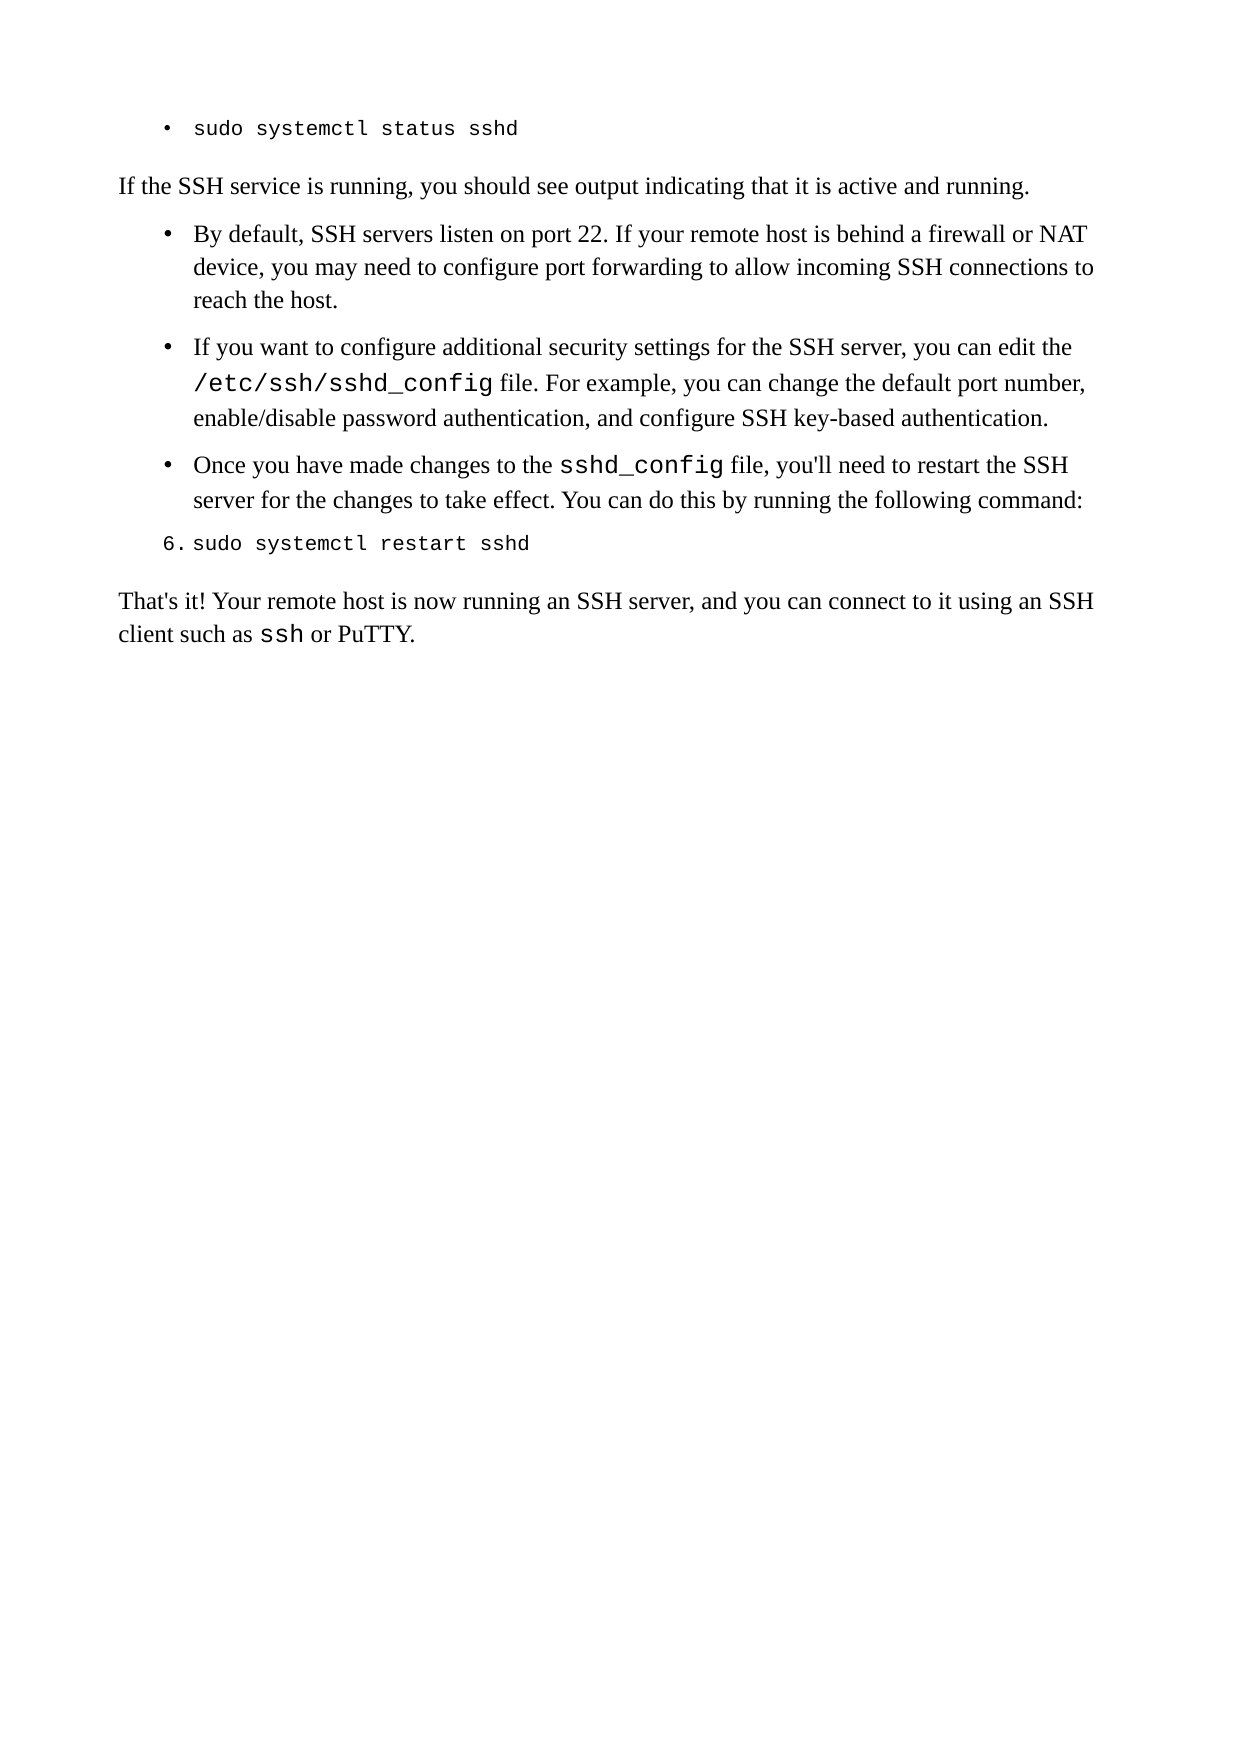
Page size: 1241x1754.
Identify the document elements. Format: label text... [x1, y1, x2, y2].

text If the SSH service is running, you should see output indicating that it is active and running. [118, 171, 1122, 200]
list sudo systemctl restart sshd [162, 533, 1122, 557]
list Once you have made changes to the sshd_config file, you'll need to restart the SSH server for the changes to take effect. You can do this by running the following command: [164, 450, 1122, 514]
list If you want to configure additional security settings for the SSH server, you can edit the /etc/ssh/sshd_config file. For example, you can change the default port number, enable/disable password authentication, and configure SSH key-based authentication. [164, 332, 1122, 431]
list By default, SSH servers listen on port 22. If your remote host is behind a firewall or NAT device, you may need to configure port forwarding to allow incoming SSH connections to reach the host. [164, 219, 1122, 314]
list sudo systemctl status sshd [164, 118, 1122, 142]
text That's it! Your remote host is now running an SSH server, and you can connect to it using an SSH client such as ssh or PuTTY. [118, 586, 1122, 650]
